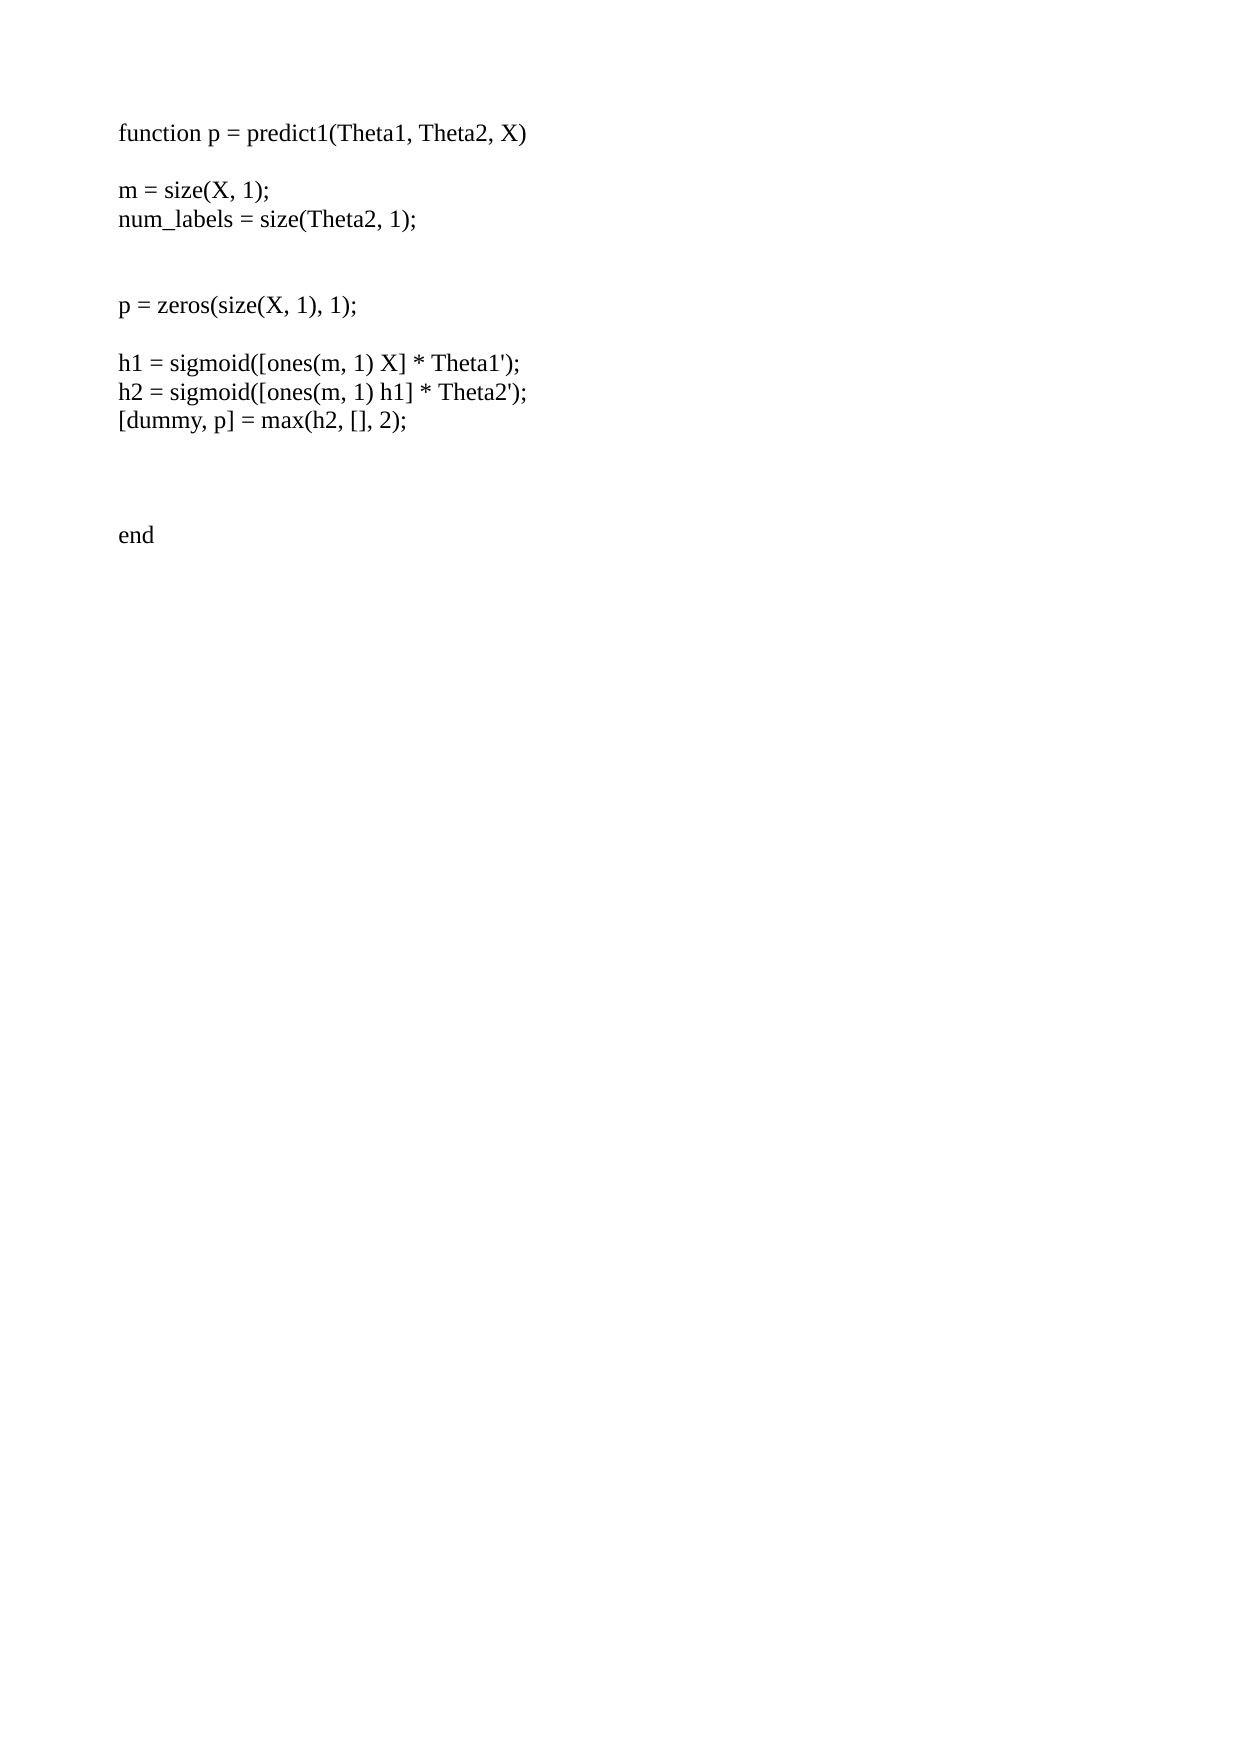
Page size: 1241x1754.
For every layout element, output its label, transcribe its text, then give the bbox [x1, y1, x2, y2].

text m = size(X, 1); [118, 176, 1122, 204]
text function p = predict1(Theta1, Theta2, X) [118, 118, 1122, 147]
text [dummy, p] = max(h2, [], 2); [118, 406, 1122, 434]
text p = zeros(size(X, 1), 1); [118, 291, 1122, 319]
text num_labels = size(Theta2, 1); [118, 204, 1122, 233]
text end [118, 521, 1122, 549]
text h1 = sigmoid([ones(m, 1) X] * Theta1'); [118, 348, 1122, 377]
text h2 = sigmoid([ones(m, 1) h1] * Theta2'); [118, 377, 1122, 406]
